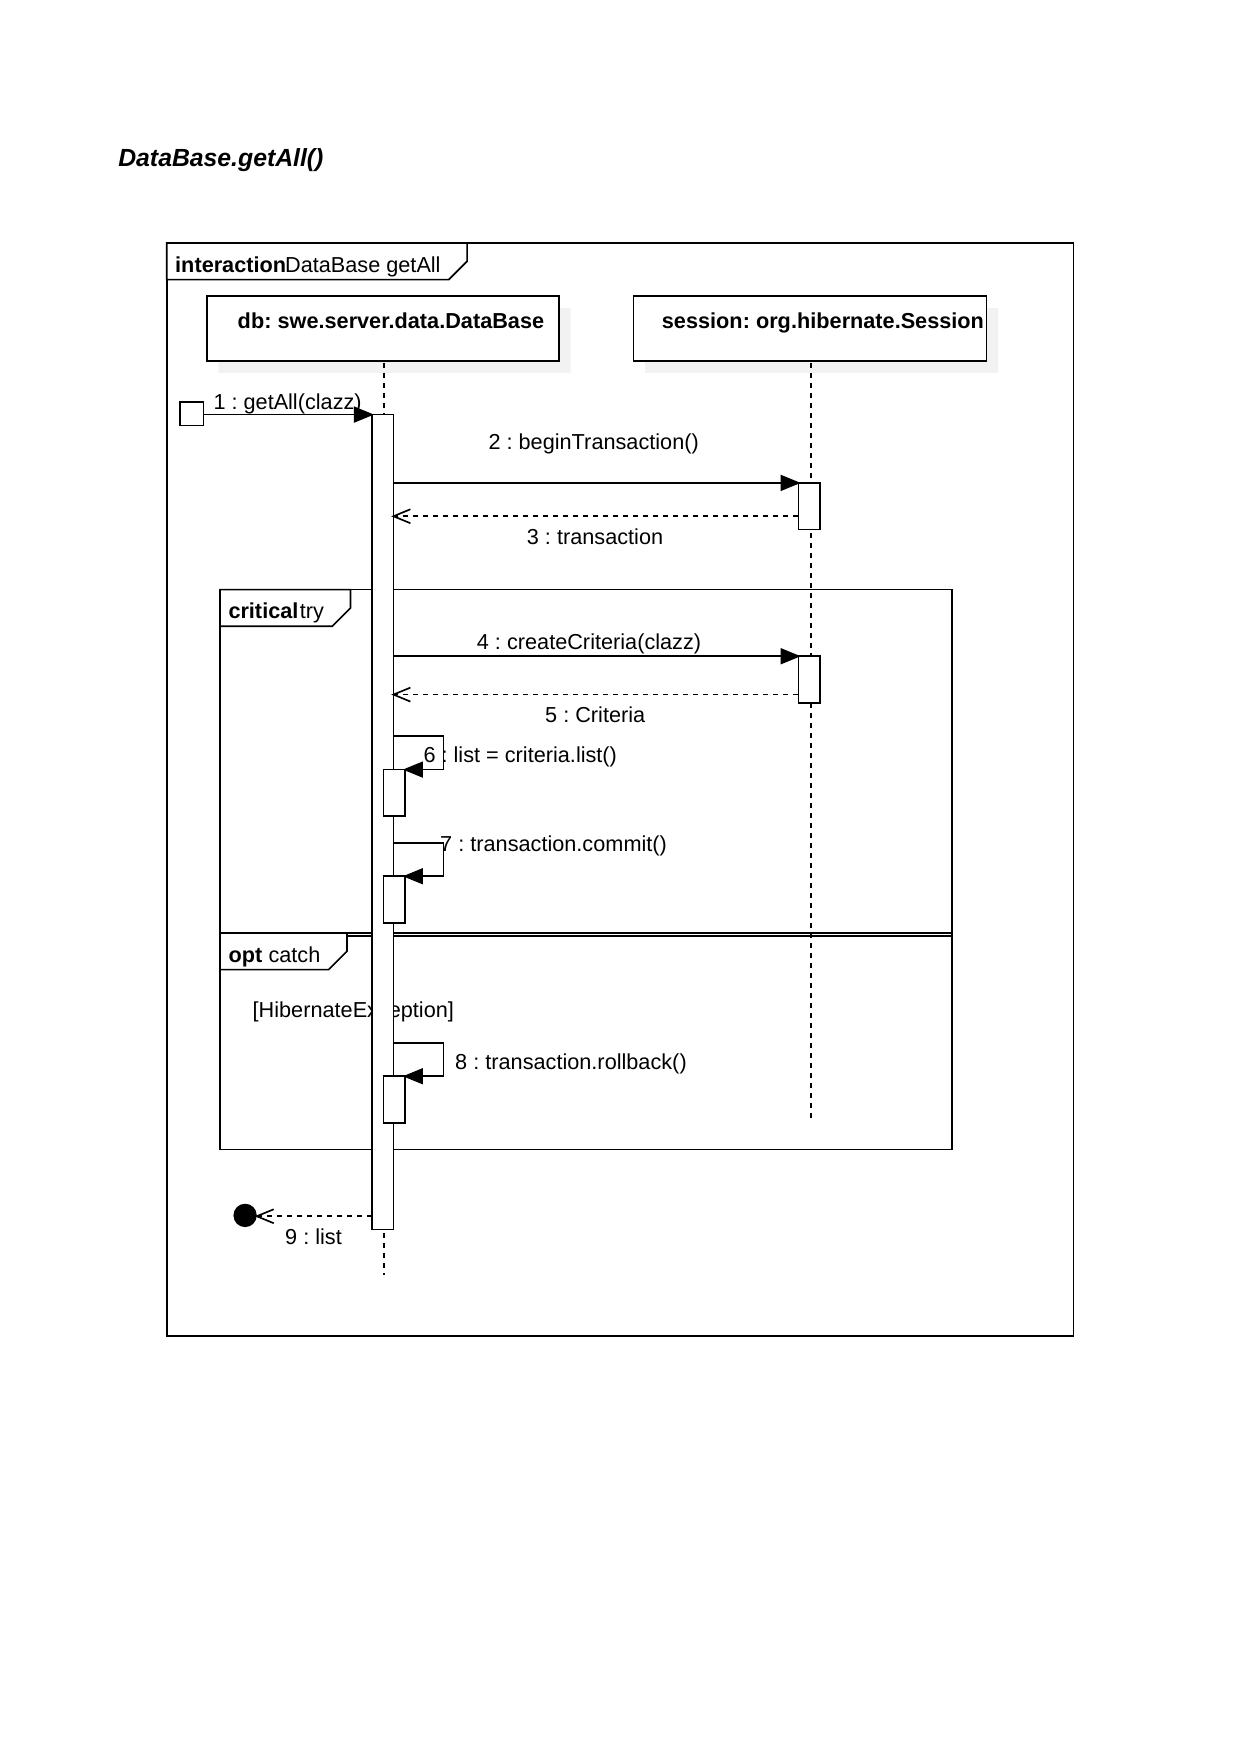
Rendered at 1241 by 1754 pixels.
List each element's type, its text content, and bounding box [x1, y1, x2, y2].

subtitle DataBase.getAll() [118, 143, 1122, 172]
